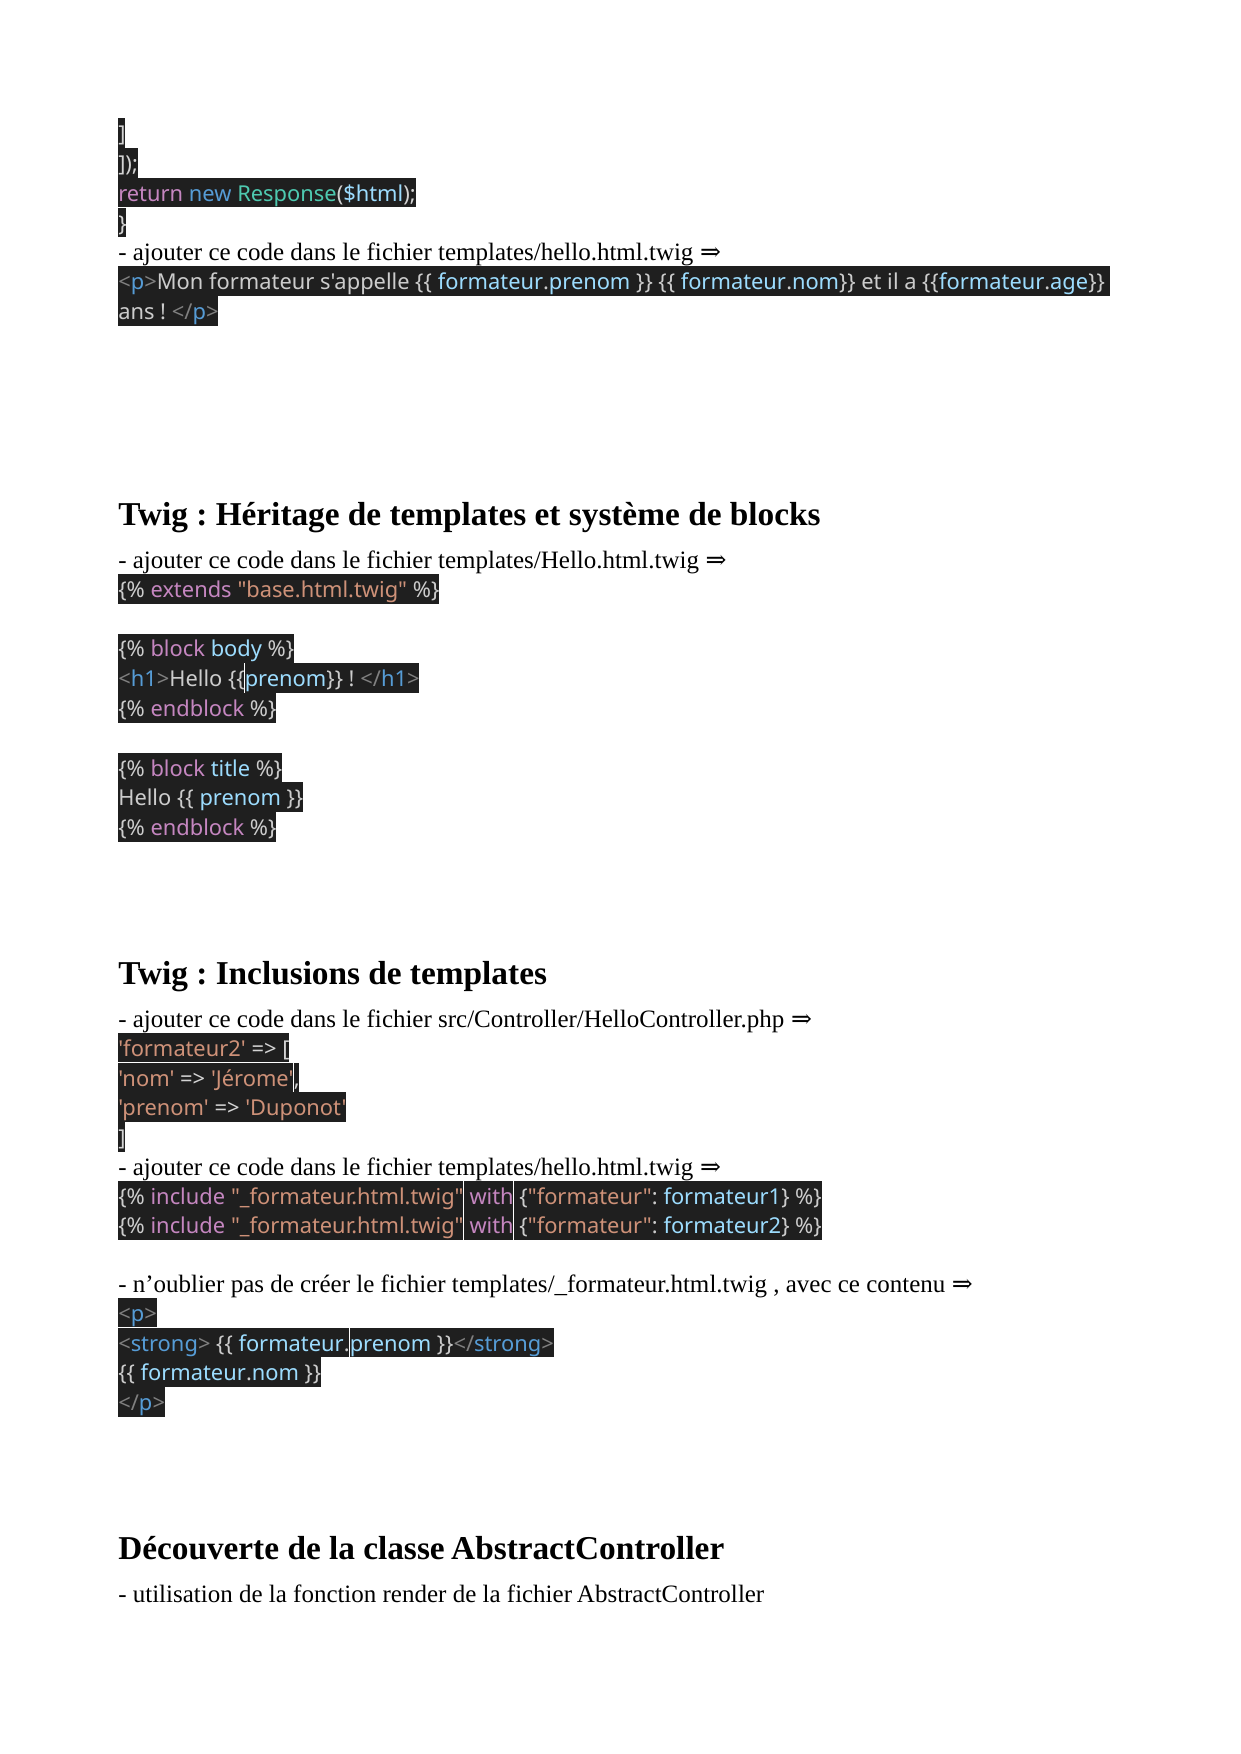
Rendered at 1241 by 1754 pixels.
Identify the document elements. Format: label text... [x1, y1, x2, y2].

text {% block body %} [118, 633, 1122, 663]
text 'nom' => 'Jérome', [118, 1062, 1122, 1092]
text Hello {{ prenom }} [118, 782, 1122, 812]
text - ajouter ce code dans le fichier templates/Hello.html.twig ⇒ [118, 545, 1122, 574]
text <strong> {{ formateur.prenom }}</strong> [118, 1327, 1122, 1357]
text - ajouter ce code dans le fichier templates/hello.html.twig ⇒ [118, 1152, 1122, 1181]
subtitle Twig : Inclusions de templates [118, 953, 1122, 991]
text {{ formateur.nom }} [118, 1357, 1122, 1387]
text 'prenom' => 'Duponot' [118, 1092, 1122, 1122]
text <p> [118, 1298, 1122, 1327]
subtitle Twig : Héritage de templates et système de blocks [118, 494, 1122, 533]
subtitle Découverte de la classe AbstractController [118, 1528, 1122, 1566]
text {% endblock %} [118, 812, 1122, 842]
text } [118, 207, 1122, 237]
text ]); [118, 148, 1122, 178]
text ] [118, 118, 1122, 148]
text {% include "_formateur.html.twig" with {"formateur": formateur1} %} [118, 1181, 1122, 1210]
text {% include "_formateur.html.twig" with {"formateur": formateur2} %} [118, 1210, 1122, 1240]
text return new Response($html); [118, 178, 1122, 207]
text - ajouter ce code dans le fichier templates/hello.html.twig ⇒ [118, 237, 1122, 266]
text - n’oublier pas de créer le fichier templates/_formateur.html.twig , avec ce contenu ⇒ [118, 1269, 1122, 1298]
text - ajouter ce code dans le fichier src/Controller/HelloController.php ⇒ [118, 1004, 1122, 1033]
text <p>Mon formateur s'appelle {{ formateur.prenom }} {{ formateur.nom}} et il a {{formateur.age}} ans ! </p> [118, 266, 1122, 326]
text {% extends "base.html.twig" %} [118, 574, 1122, 604]
text - utilisation de la fonction render de la fichier AbstractController [118, 1579, 1122, 1608]
text {% endblock %} [118, 693, 1122, 723]
text ] [118, 1122, 1122, 1152]
text {% block title %} [118, 752, 1122, 782]
text </p> [118, 1387, 1122, 1417]
text 'formateur2' => [ [118, 1033, 1122, 1062]
text <h1>Hello {{prenom}} ! </h1> [118, 663, 1122, 693]
